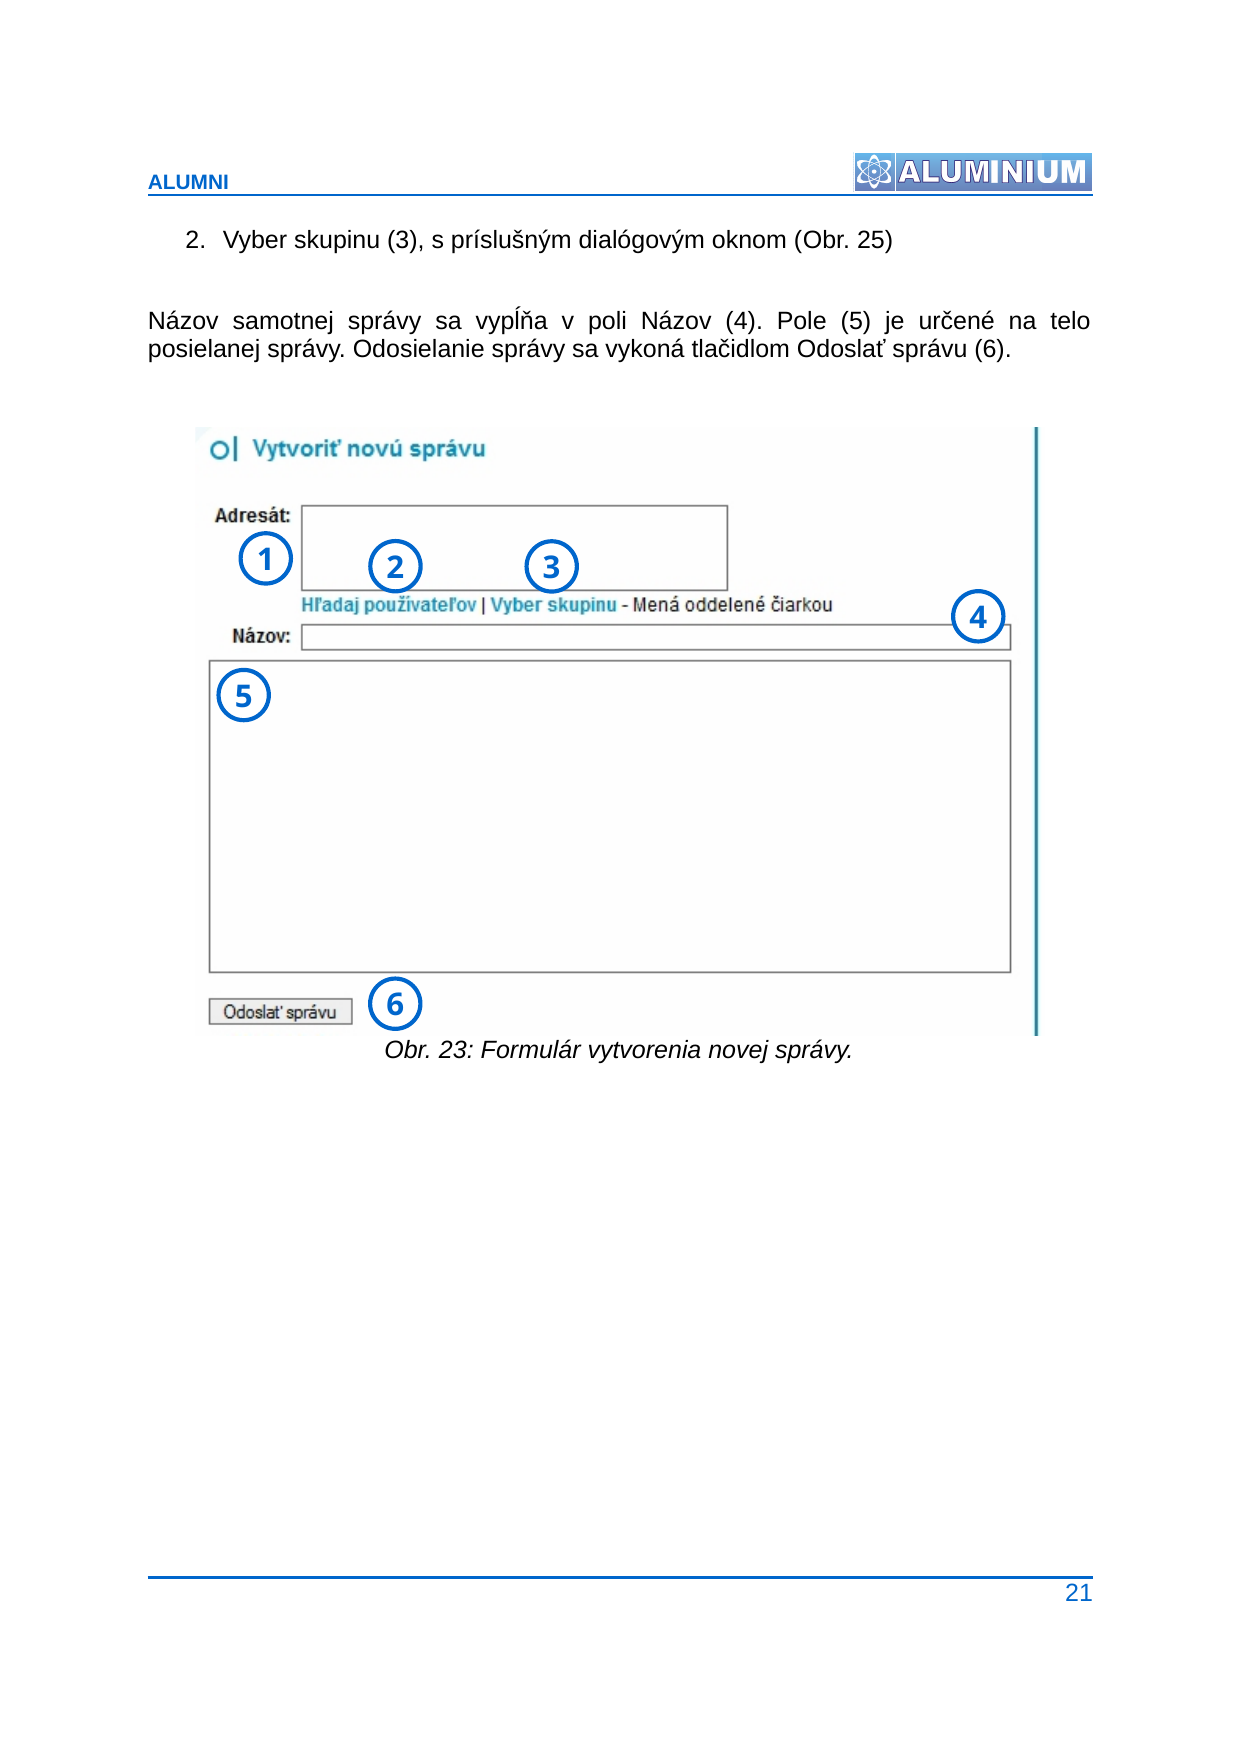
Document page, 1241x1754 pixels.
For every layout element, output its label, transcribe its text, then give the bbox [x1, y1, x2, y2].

list Vyber skupinu (3), s príslušným dialógovým oknom (Obr. 25) [185, 226, 1093, 253]
text Názov samotnej správy sa vypĺňa v poli Názov (4). Pole (5) je určené na telo posielanej správy. Odosielanie správy sa vykoná tlačidlom Odoslať správu (6). [148, 306, 1093, 362]
text Obr. 23: Formulár vytvorenia novej správy. [195, 1036, 1045, 1063]
picture [195, 427, 1046, 1036]
